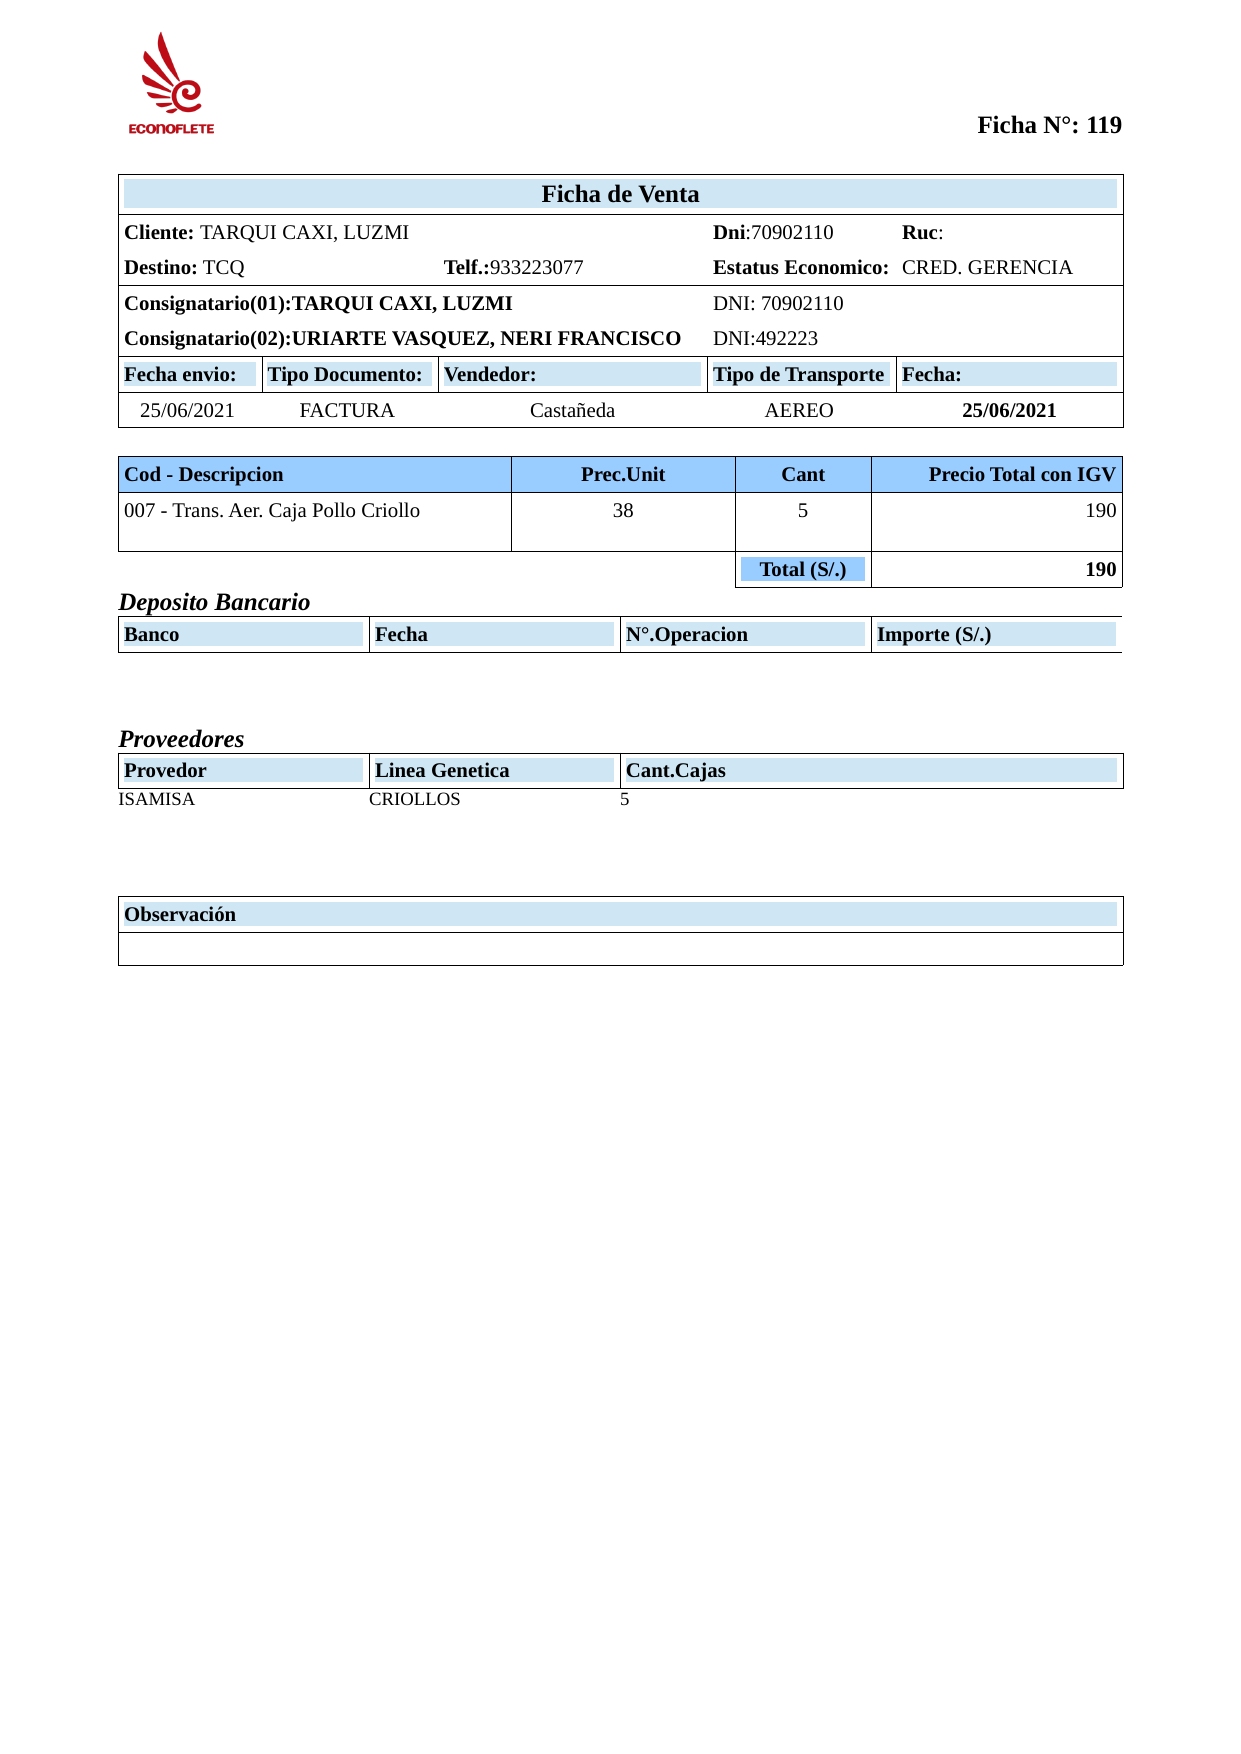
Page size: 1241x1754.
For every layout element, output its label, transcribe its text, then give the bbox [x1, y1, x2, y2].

table_header Cod - Descripcion [119, 457, 511, 492]
table_header Banco [119, 617, 369, 652]
table_cell Consignatario(01):TARQUI CAXI, LUZMI [119, 286, 707, 321]
table_header Observación [119, 897, 1123, 932]
table_cell CRIOLLOS [369, 789, 620, 810]
table_cell 5 [736, 493, 871, 551]
table_cell [369, 875, 620, 896]
table_cell [620, 676, 871, 700]
table_cell CRED. GERENCIA [896, 249, 1123, 285]
table_header Linea Genetica [370, 754, 620, 788]
table_cell [118, 853, 369, 874]
table_header Ficha de Venta [119, 175, 1123, 214]
table_cell Consignatario(02):URIARTE VASQUEZ, NERI FRANCISCO [119, 321, 707, 356]
table_header Importe (S/.) [872, 617, 1122, 652]
table_cell [119, 933, 1123, 965]
table_cell Dni:70902110 [707, 215, 896, 249]
table_cell [511, 552, 735, 587]
table_cell Total (S/.) [736, 552, 871, 587]
table_cell 5 [620, 789, 1123, 810]
table_cell Fecha envio: [119, 357, 262, 392]
table_header Provedor [119, 754, 369, 788]
table_cell [620, 831, 1123, 853]
table_cell ISAMISA [118, 789, 369, 810]
table_cell Tipo de Transporte [708, 357, 896, 392]
table_cell 190 [872, 493, 1122, 551]
table_cell AEREO [707, 393, 896, 427]
table_cell Destino: TCQ [119, 249, 438, 285]
table_cell [620, 653, 871, 676]
text Deposito Bancario [118, 587, 1122, 616]
table_cell [118, 552, 511, 587]
table_cell DNI:492223 [707, 321, 1123, 356]
table_cell 190 [872, 552, 1122, 587]
table_cell [369, 831, 620, 853]
table_cell 38 [512, 493, 735, 551]
table_cell Ruc: [896, 215, 1123, 249]
table_header Precio Total con IGV [872, 457, 1122, 492]
table_cell [118, 676, 369, 700]
table_cell Vendedor: [439, 357, 707, 392]
table_header N°.Operacion [621, 617, 871, 652]
table_header Prec.Unit [512, 457, 735, 492]
table_cell Fecha: [897, 357, 1123, 392]
table_cell [620, 875, 1123, 896]
table_cell 25/06/2021 [119, 393, 262, 427]
table_cell [118, 831, 369, 853]
table_cell [118, 810, 369, 831]
table_cell [118, 875, 369, 896]
table_cell [369, 810, 620, 831]
table_cell [369, 700, 620, 724]
table_cell [369, 676, 620, 700]
table_header Cant.Cajas [621, 754, 1123, 788]
table_cell Telf.:933223077 [438, 249, 707, 285]
table_header Fecha [370, 617, 620, 652]
table_cell DNI: 70902110 [707, 286, 1123, 321]
table_cell [369, 853, 620, 874]
table_cell 007 - Trans. Aer. Caja Pollo Criollo [119, 493, 511, 551]
text Proveedores [118, 724, 1122, 753]
table_cell [369, 653, 620, 676]
table_cell [118, 653, 369, 676]
table_cell Estatus Economico: [707, 249, 896, 285]
table_cell [871, 676, 1122, 700]
table_cell [871, 700, 1122, 724]
picture [118, 31, 225, 134]
table_cell 25/06/2021 [896, 393, 1123, 427]
table_cell Tipo Documento: [263, 357, 438, 392]
table_header Cant [736, 457, 871, 492]
table_cell Cliente: TARQUI CAXI, LUZMI [119, 215, 707, 249]
table_cell [871, 653, 1122, 676]
table_cell Castañeda [438, 393, 707, 427]
table_cell FACTURA [262, 393, 438, 427]
table_cell [620, 810, 1123, 831]
table_cell [620, 700, 871, 724]
table_cell [620, 853, 1123, 874]
table_cell [118, 700, 369, 724]
